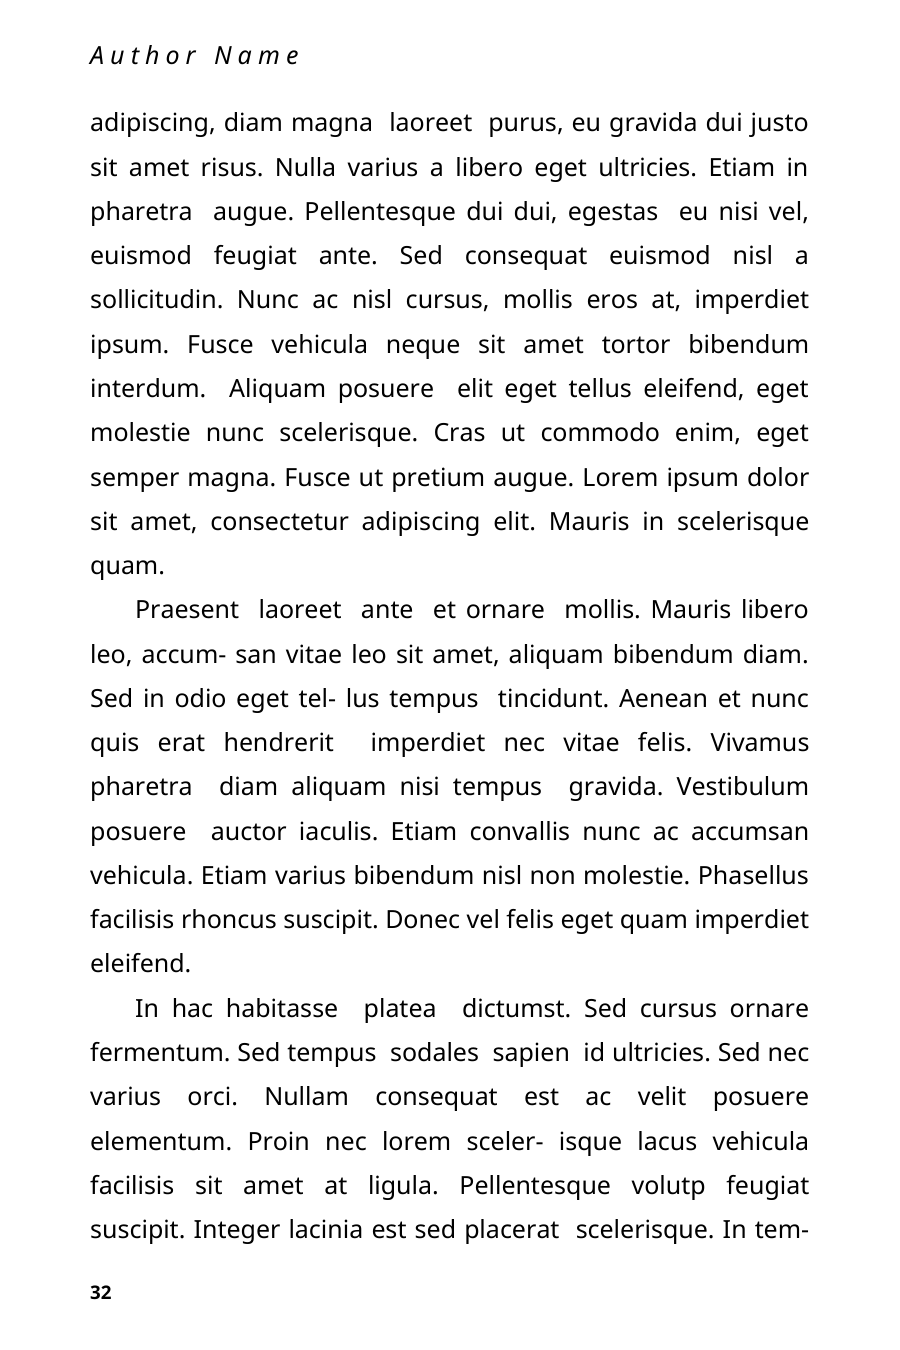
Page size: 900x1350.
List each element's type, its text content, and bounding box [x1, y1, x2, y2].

text In hac habitasse platea dictumst. Sed cursus ornare fermentum. Sed tempus sodales sapien id ultricies. Sed nec varius orci. Nullam consequat est ac velit posuere elementum. Proin nec lorem sceler- isque lacus vehicula facilisis sit amet at ligula. Pellentesque volutp feugiat suscipit. Integer lacinia est sed placerat scelerisque. In tem- [90, 990, 810, 1246]
text Praesent laoreet ante et ornare mollis. Mauris libero leo, accum- san vitae leo sit amet, aliquam bibendum diam. Sed in odio eget tel- lus tempus tincidunt. Aenean et nunc quis erat hendrerit imperdiet nec vitae felis. Vivamus pharetra diam aliquam nisi tempus gravida. Vestibulum posuere auctor iaculis. Etiam convallis nunc ac accumsan vehicula. Etiam varius bibendum nisl non molestie. Phasellus facilisis rhoncus suscipit. Donec vel felis eget quam imperdiet eleifend. [90, 592, 810, 980]
text adipiscing, diam magna laoreet purus, eu gravida dui justo sit amet risus. Nulla varius a libero eget ultricies. Etiam in pharetra augue. Pellentesque dui dui, egestas eu nisi vel, euismod feugiat ante. Sed consequat euismod nisl a sollicitudin. Nunc ac nisl cursus, mollis eros at, imperdiet ipsum. Fusce vehicula neque sit amet tortor bibendum interdum. Aliquam posuere elit eget tellus eleifend, eget molestie nunc scelerisque. Cras ut commodo enim, eget semper magna. Fusce ut pretium augue. Lorem ipsum dolor sit amet, consectetur adipiscing elit. Mauris in scelerisque quam. [90, 105, 810, 582]
